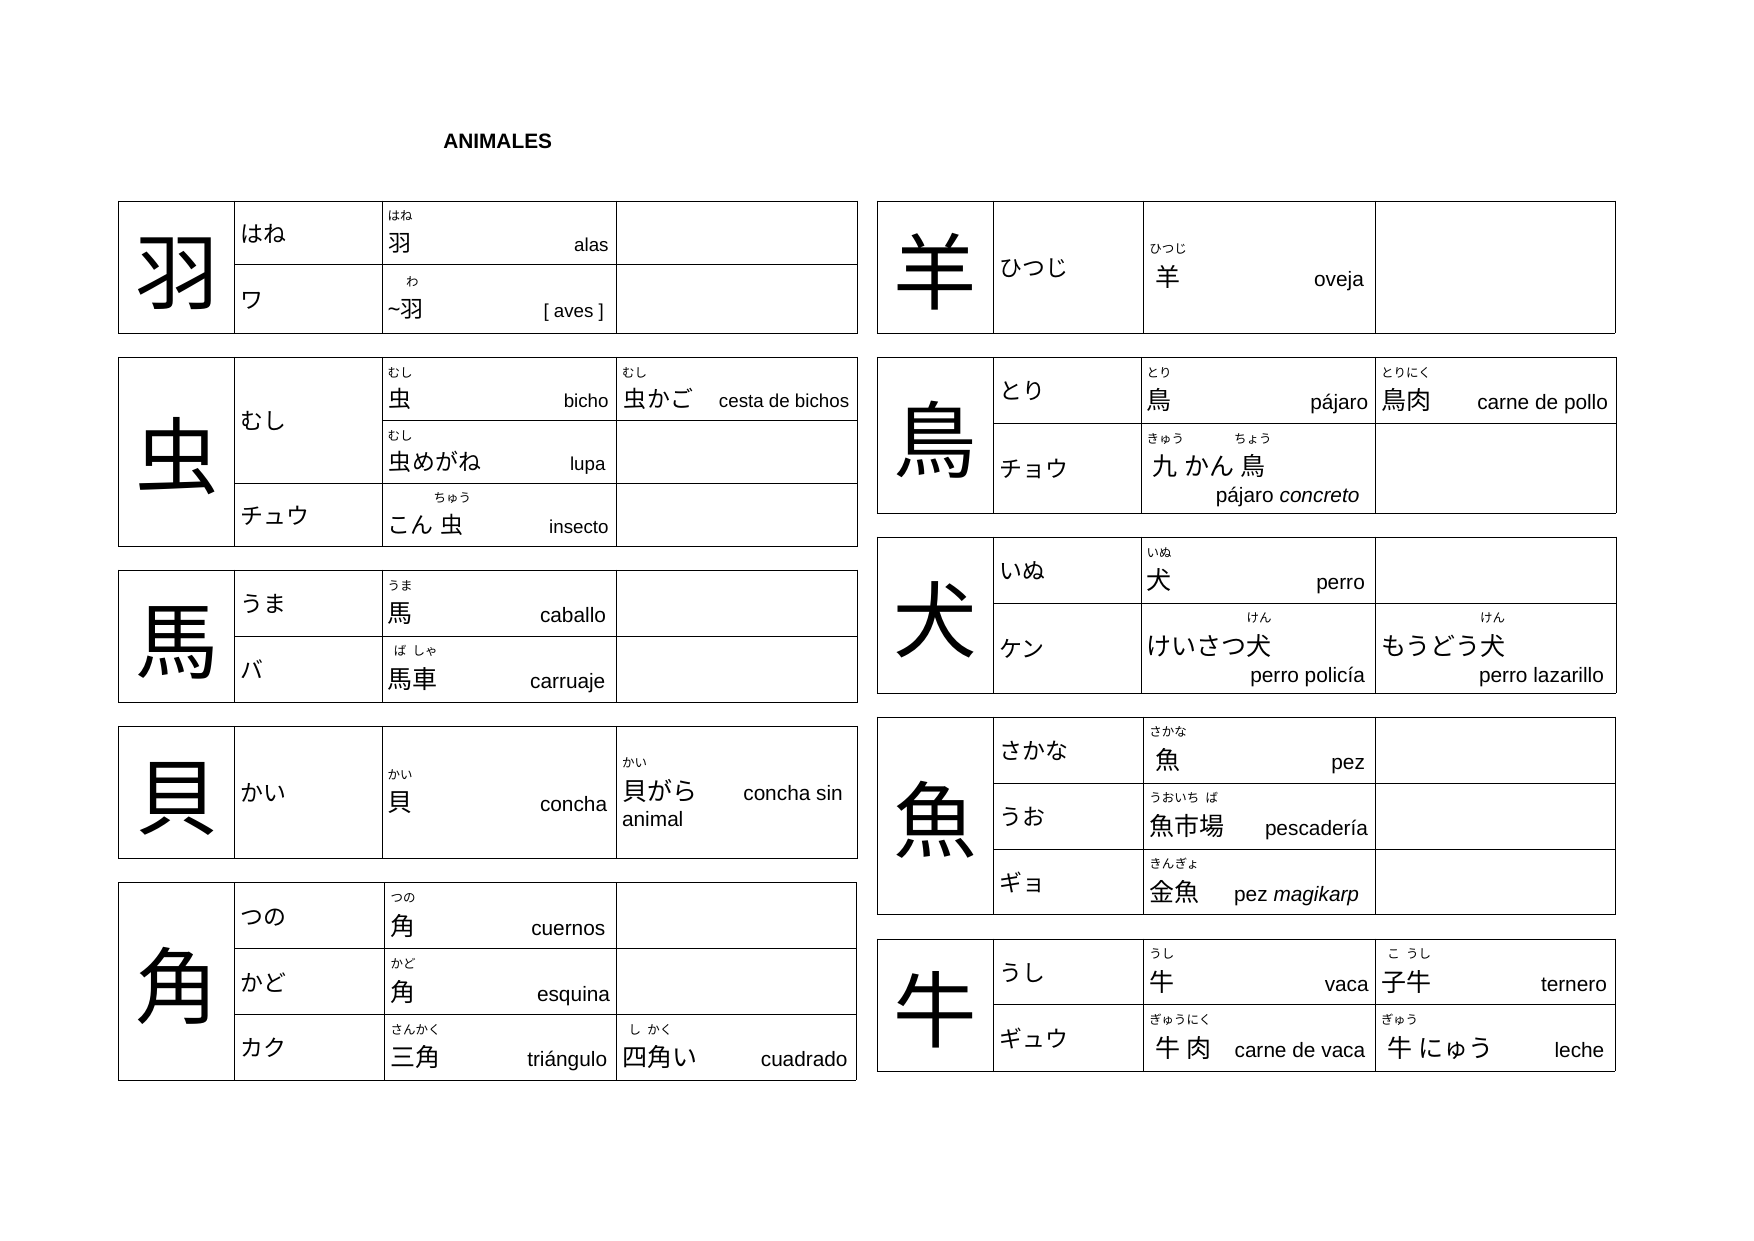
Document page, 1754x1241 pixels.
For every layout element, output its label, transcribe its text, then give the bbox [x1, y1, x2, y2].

table_cell けいさつ犬けん perro policía [1142, 604, 1375, 692]
table_cell 魚うお市いち場ば pescadería [1144, 784, 1375, 848]
table_header 鳥 [878, 358, 993, 513]
table_cell [1376, 850, 1615, 914]
table_header ひつじ [994, 202, 1143, 333]
table_header かい [235, 727, 382, 858]
table_cell 三さん角かく triángulo [385, 1015, 616, 1080]
table_header はね [235, 202, 382, 263]
table_header [617, 883, 856, 948]
table_cell 九きゅうかん鳥ちょう pájaro concreto [1142, 424, 1375, 513]
table_cell ~羽わ [ aves ] [383, 265, 616, 333]
table_header つの [235, 883, 384, 948]
table_header [617, 571, 857, 636]
table_header 牛うし vaca [1144, 940, 1375, 1004]
table_cell ケン [994, 604, 1141, 692]
table_cell チュウ [235, 484, 382, 546]
table_header 牛 [878, 940, 993, 1071]
table_cell 馬ば車しゃ carruaje [383, 637, 616, 702]
table_header 馬うま caballo [383, 571, 616, 636]
table_cell かど [235, 949, 384, 1014]
table_header [1376, 202, 1615, 333]
table_cell 角かど esquina [385, 949, 616, 1014]
table_cell こん虫ちゅう insecto [383, 484, 616, 546]
table_cell [617, 949, 856, 1014]
table_header [1376, 718, 1615, 782]
table_cell チョウ [994, 424, 1141, 513]
table_header 犬いぬ perro [1142, 538, 1375, 603]
table_header いぬ [994, 538, 1141, 603]
table_header 羽はね alas [383, 202, 616, 263]
table_header とり [994, 358, 1141, 423]
table_cell もうどう犬けん perro lazarillo [1376, 604, 1616, 692]
table_header 羊ひつじ oveja [1144, 202, 1375, 333]
table_cell [617, 637, 857, 702]
table_header うし [994, 940, 1143, 1004]
table_cell 牛ぎゅうにゅう leche [1376, 1005, 1615, 1071]
table_cell ワ [235, 265, 382, 333]
table_header [1376, 538, 1616, 603]
table_header 犬 [878, 538, 993, 692]
table_header 虫 [119, 358, 234, 546]
table_header 鳥とり pájaro [1142, 358, 1375, 423]
table_cell 四し角かくい cuadrado [617, 1015, 856, 1080]
table_header うま [235, 571, 382, 636]
table_cell [617, 421, 857, 483]
table_header 貝かいがら concha sin animal [617, 727, 857, 858]
table_header 角つの cuernos [385, 883, 616, 948]
table_header [617, 202, 857, 263]
table_header 魚さかな pez [1144, 718, 1375, 782]
table_cell ギョ [994, 850, 1143, 914]
table_header むし [235, 358, 382, 483]
table_header 虫むしかご cesta de bichos [617, 358, 857, 420]
table_cell カク [235, 1015, 384, 1080]
table_header 角 [119, 883, 234, 1080]
table_header 羽 [119, 202, 234, 333]
text ANIMALES [118, 129, 877, 153]
table_header 子こ牛うし ternero [1376, 940, 1615, 1004]
table_header 虫むし bicho [383, 358, 616, 420]
table_header 羊 [878, 202, 993, 333]
table_cell バ [235, 637, 382, 702]
table_cell ギュウ [994, 1005, 1143, 1071]
table_header 鳥とり肉にく carne de pollo [1376, 358, 1616, 423]
table_header 貝かい concha [383, 727, 616, 858]
table_cell [1376, 784, 1615, 848]
table_header 魚 [878, 718, 993, 914]
table_cell うお [994, 784, 1143, 848]
table_cell 金きん魚ぎょ pez magikarp [1144, 850, 1375, 914]
table_header さかな [994, 718, 1143, 782]
table_header 馬 [119, 571, 234, 702]
table_cell [617, 484, 857, 546]
table_cell [1376, 424, 1616, 513]
table_cell [617, 265, 857, 333]
table_cell 牛ぎゅう肉にく carne de vaca [1144, 1005, 1375, 1071]
table_cell 虫むしめがね lupa [383, 421, 616, 483]
table_header 貝 [119, 727, 234, 858]
